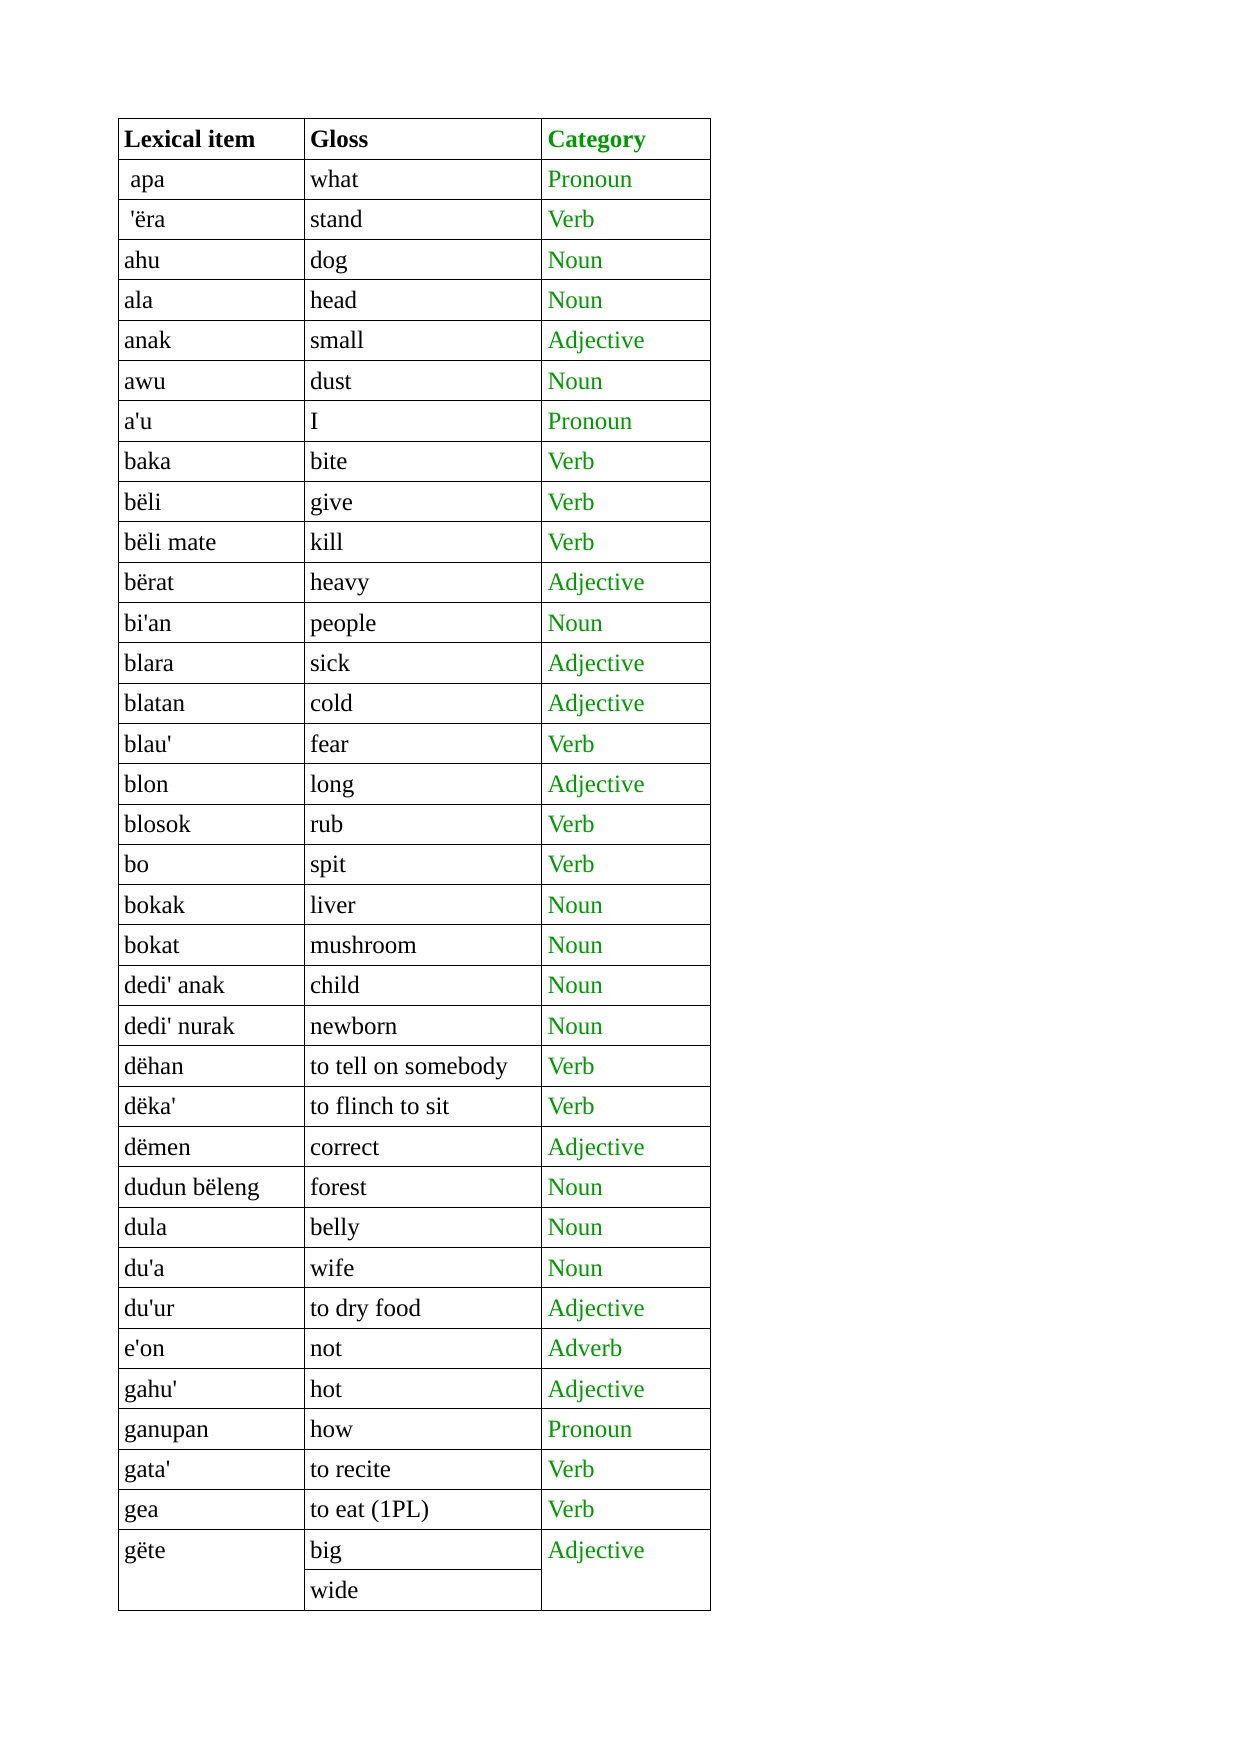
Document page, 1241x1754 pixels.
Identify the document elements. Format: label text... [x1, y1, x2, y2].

table_cell Adjective [542, 1369, 710, 1408]
table_cell gahu' [119, 1369, 304, 1408]
table_cell give [305, 482, 541, 521]
table_cell dula [119, 1208, 304, 1247]
table_cell child [305, 966, 541, 1005]
table_cell to eat (1PL) [305, 1490, 541, 1529]
table_cell long [305, 764, 541, 803]
table_cell Pronoun [542, 401, 710, 441]
table_cell what [305, 160, 541, 199]
table_cell heavy [305, 563, 541, 602]
table_cell to dry food [305, 1288, 541, 1327]
table_cell Adverb [542, 1329, 710, 1368]
table_cell bokak [119, 885, 304, 924]
table_cell correct [305, 1127, 541, 1166]
table_cell Verb [542, 522, 710, 562]
table_cell baka [119, 442, 304, 481]
table_cell Noun [542, 1006, 710, 1045]
table_cell rub [305, 805, 541, 844]
table_cell du'a [119, 1248, 304, 1287]
table_cell Adjective [542, 764, 710, 803]
table_cell to tell on somebody [305, 1046, 541, 1086]
table_cell fear [305, 724, 541, 763]
table_cell Adjective [542, 321, 710, 360]
table_cell dedi' nurak [119, 1006, 304, 1045]
table_cell wife [305, 1248, 541, 1287]
table_cell Verb [542, 1450, 710, 1489]
table_header Lexical item [119, 119, 304, 158]
table_cell forest [305, 1167, 541, 1207]
table_cell dëmen [119, 1127, 304, 1166]
table_cell Verb [542, 1046, 710, 1086]
table_cell not [305, 1329, 541, 1368]
table_cell Verb [542, 805, 710, 844]
table_cell Noun [542, 885, 710, 924]
table_cell gea [119, 1490, 304, 1529]
table_cell bo [119, 845, 304, 884]
table_header Gloss [305, 119, 541, 158]
table_cell dëhan [119, 1046, 304, 1086]
table_cell belly [305, 1208, 541, 1247]
table_cell bërat [119, 563, 304, 602]
table_cell Verb [542, 482, 710, 521]
table_cell bokat [119, 925, 304, 965]
table_cell cold [305, 684, 541, 723]
table_cell a'u [119, 401, 304, 441]
table_cell anak [119, 321, 304, 360]
table_cell blosok [119, 805, 304, 844]
table_cell bite [305, 442, 541, 481]
table_cell dudun bëleng [119, 1167, 304, 1207]
table_cell Adjective [542, 563, 710, 602]
table_cell Verb [542, 442, 710, 481]
table_cell kill [305, 522, 541, 562]
table_cell Adjective [542, 1530, 710, 1610]
table_cell dog [305, 240, 541, 279]
table_cell ala [119, 280, 304, 320]
table_cell to flinch to sit [305, 1087, 541, 1126]
table_cell Adjective [542, 643, 710, 682]
table_cell I [305, 401, 541, 441]
table_cell big [305, 1530, 541, 1569]
table_cell apa [119, 160, 304, 199]
table_cell wide [305, 1570, 541, 1610]
table_cell mushroom [305, 925, 541, 965]
table_cell gëte [119, 1530, 304, 1610]
table_cell gata' [119, 1450, 304, 1489]
table_cell 'ëra [119, 200, 304, 239]
table_cell newborn [305, 1006, 541, 1045]
table_cell Noun [542, 1167, 710, 1207]
table_cell dëka' [119, 1087, 304, 1126]
table_cell awu [119, 361, 304, 400]
table_cell du'ur [119, 1288, 304, 1327]
table_cell Adjective [542, 1288, 710, 1327]
table_cell dust [305, 361, 541, 400]
table_cell ahu [119, 240, 304, 279]
table_cell how [305, 1409, 541, 1448]
table_cell blau' [119, 724, 304, 763]
table_header Category [542, 119, 710, 158]
table_cell Verb [542, 724, 710, 763]
table_cell Noun [542, 1208, 710, 1247]
table_cell Verb [542, 845, 710, 884]
table_cell Noun [542, 603, 710, 642]
table_cell bëli mate [119, 522, 304, 562]
table_cell Noun [542, 280, 710, 320]
table_cell to recite [305, 1450, 541, 1489]
table_cell people [305, 603, 541, 642]
table_cell Noun [542, 1248, 710, 1287]
table_cell Noun [542, 925, 710, 965]
table_cell Pronoun [542, 1409, 710, 1448]
table_cell hot [305, 1369, 541, 1408]
table_cell ganupan [119, 1409, 304, 1448]
table_cell dedi' anak [119, 966, 304, 1005]
table_cell sick [305, 643, 541, 682]
table_cell liver [305, 885, 541, 924]
table_cell small [305, 321, 541, 360]
table_cell Verb [542, 1490, 710, 1529]
table_cell Noun [542, 361, 710, 400]
table_cell Noun [542, 966, 710, 1005]
table_cell Verb [542, 200, 710, 239]
table_cell stand [305, 200, 541, 239]
table_cell blon [119, 764, 304, 803]
table_cell Verb [542, 1087, 710, 1126]
table_cell Pronoun [542, 160, 710, 199]
table_cell e'on [119, 1329, 304, 1368]
table_cell bëli [119, 482, 304, 521]
table_cell blatan [119, 684, 304, 723]
table_cell bi'an [119, 603, 304, 642]
table_cell head [305, 280, 541, 320]
table_cell Noun [542, 240, 710, 279]
table_cell Adjective [542, 1127, 710, 1166]
table_cell Adjective [542, 684, 710, 723]
table_cell blara [119, 643, 304, 682]
table_cell spit [305, 845, 541, 884]
